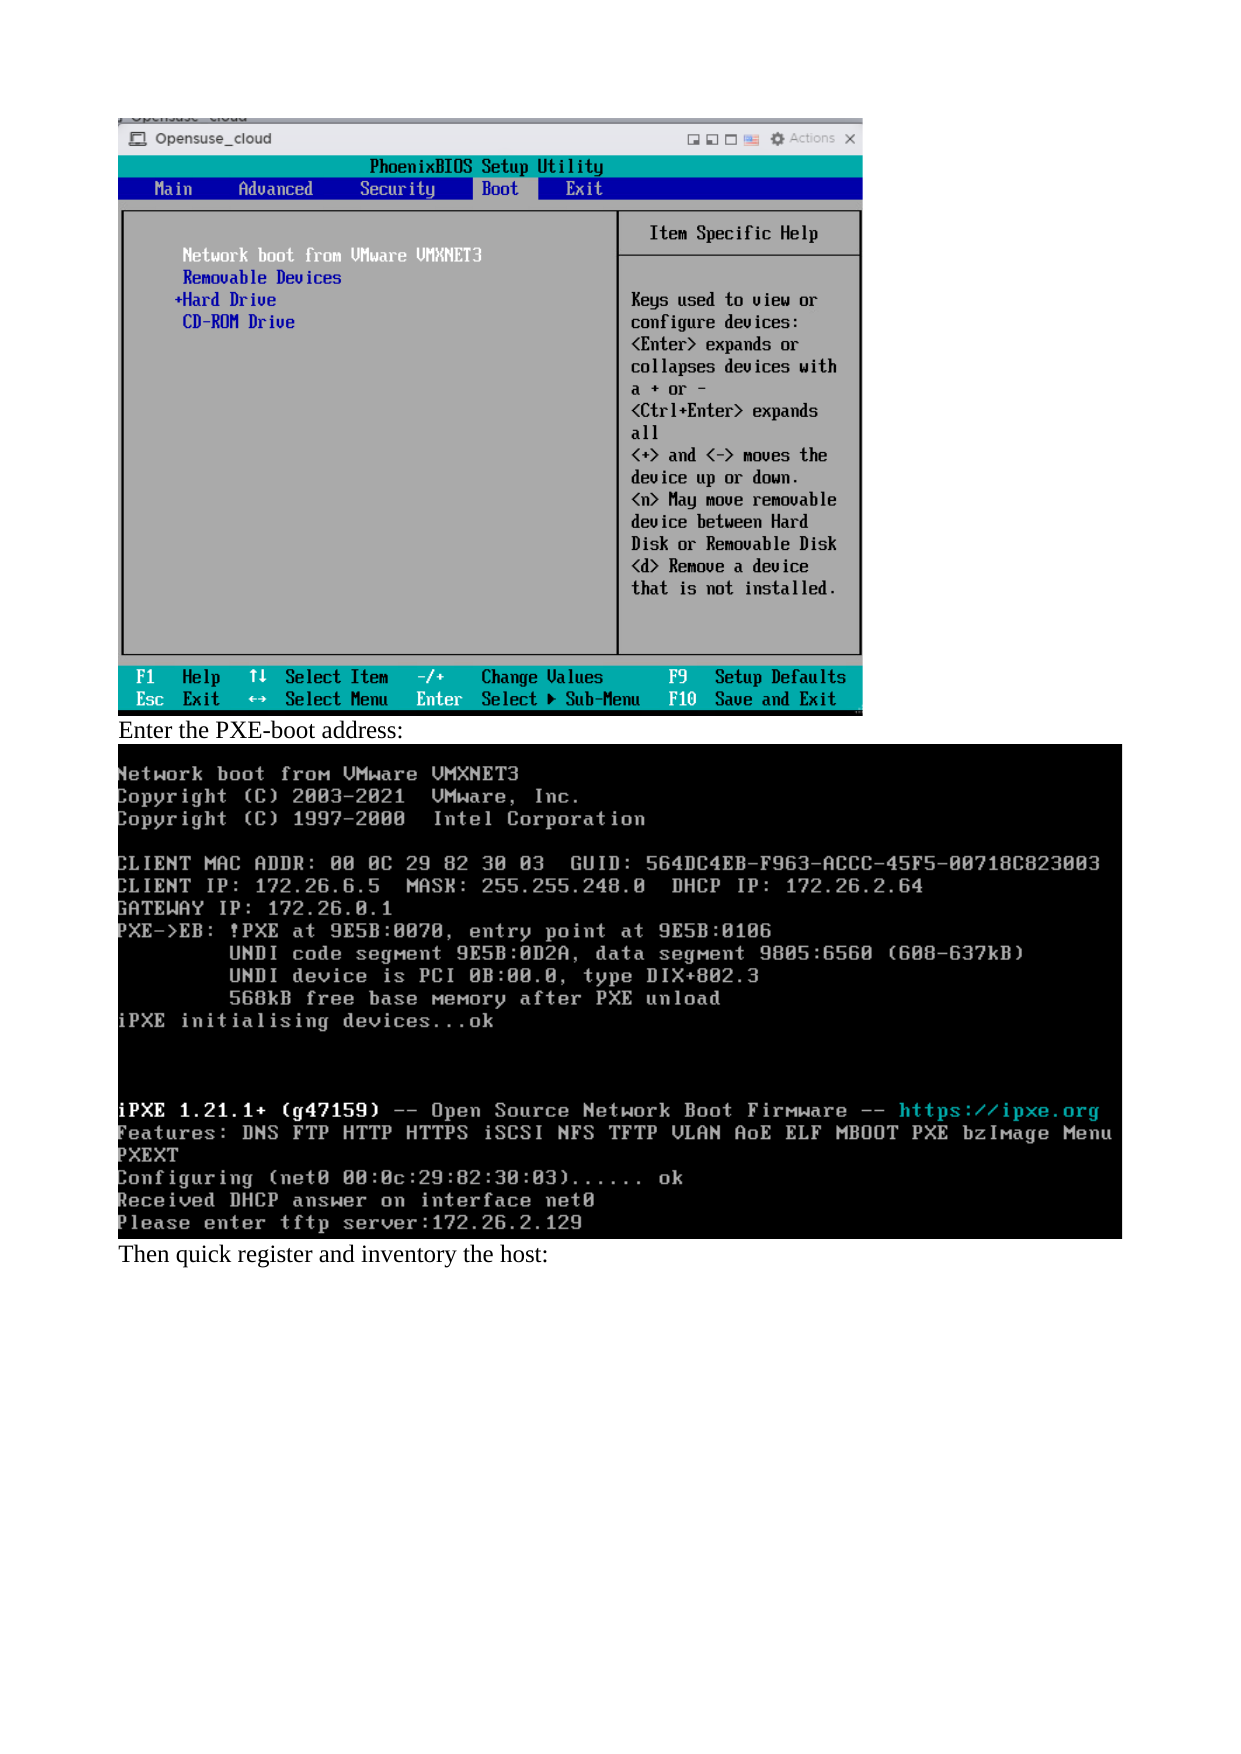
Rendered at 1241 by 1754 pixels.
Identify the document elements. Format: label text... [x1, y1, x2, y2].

text Enter the PXE-boot address: [118, 715, 1122, 744]
text Then quick register and inventory the host: [118, 1239, 1122, 1268]
